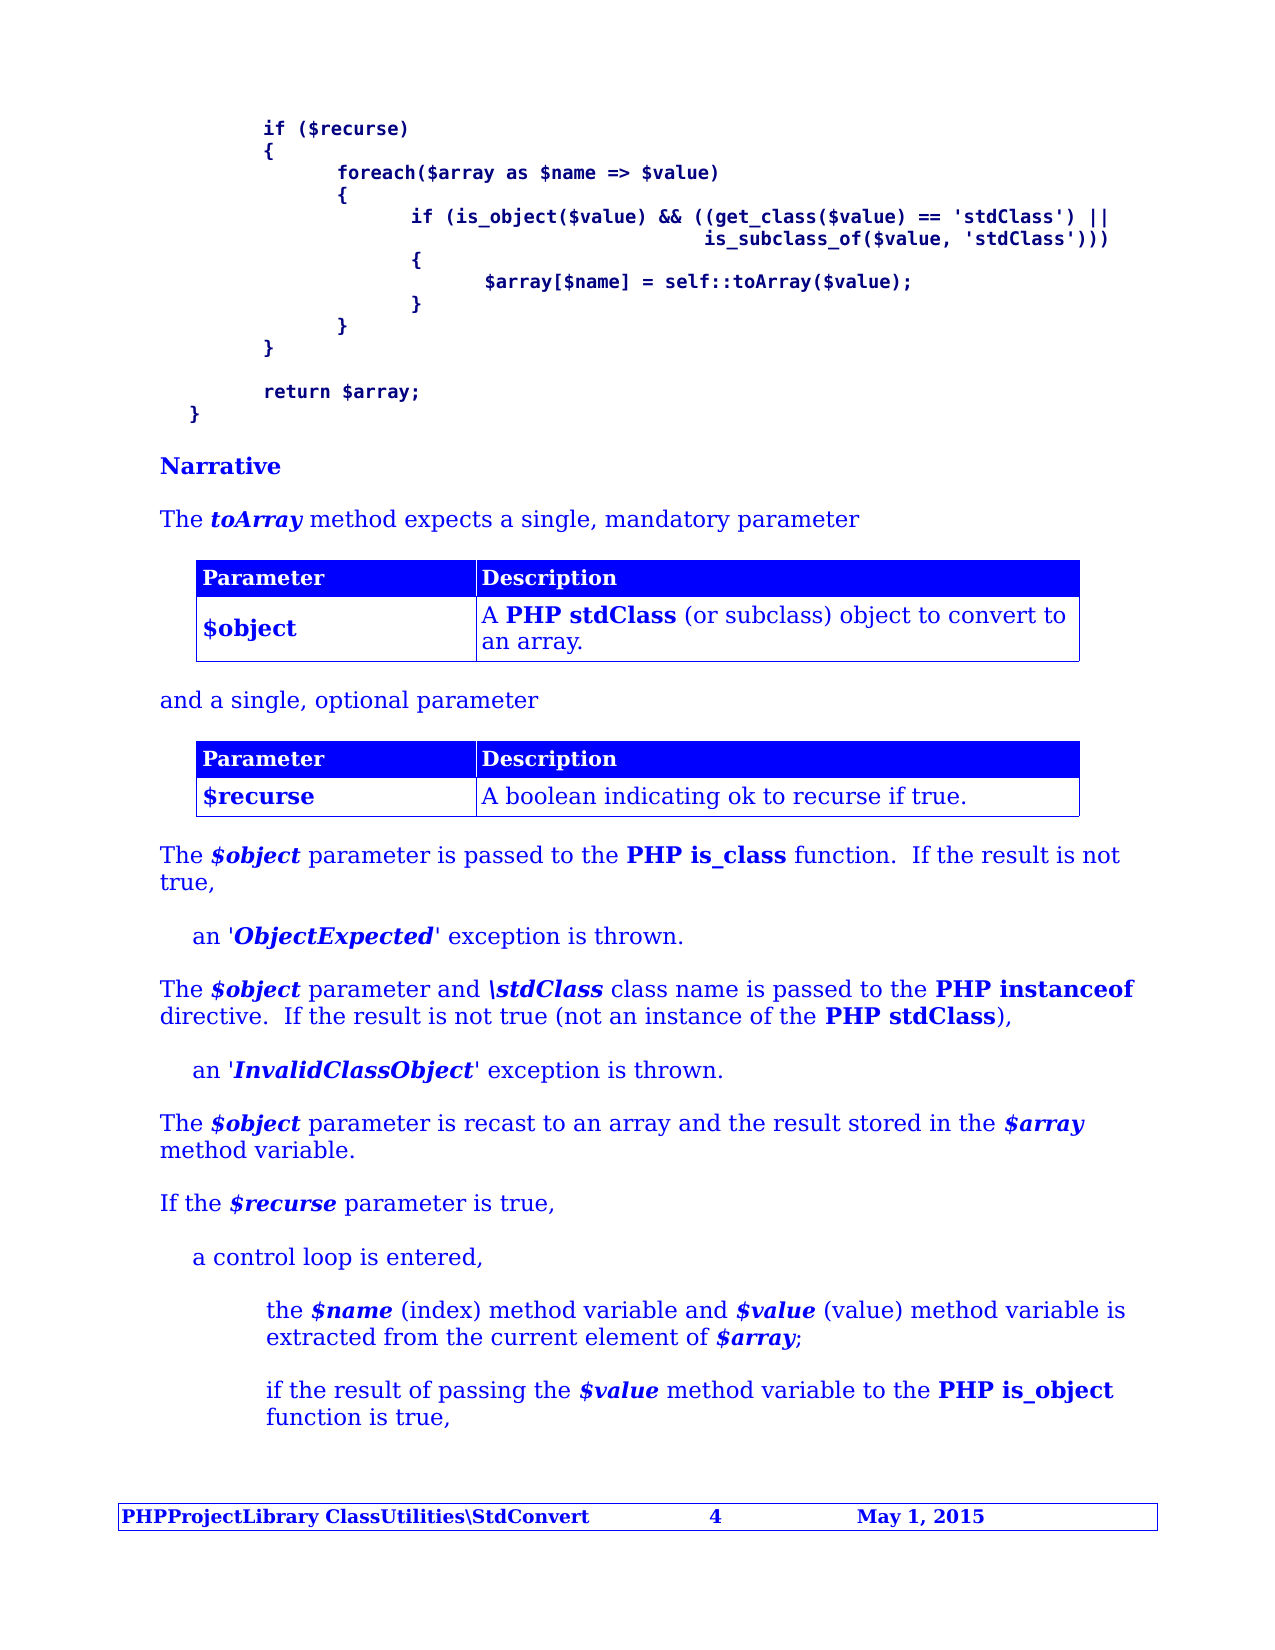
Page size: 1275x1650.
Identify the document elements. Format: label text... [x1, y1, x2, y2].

table_header Description [477, 742, 1079, 777]
table_header Parameter [197, 561, 476, 596]
table_cell A boolean indicating ok to recurse if true. [477, 778, 1079, 816]
text an 'InvalidClassObject' exception is thrown. [192, 1057, 1157, 1084]
text a control loop is entered, [192, 1244, 1157, 1271]
list } [189, 337, 1157, 359]
list { [189, 140, 1157, 162]
text an 'ObjectExpected' exception is thrown. [192, 923, 1157, 949]
list { [189, 249, 1157, 271]
text The $object parameter is passed to the PHP is_class function. If the result is not true, [159, 842, 1157, 896]
list foreach($array as $name => $value) [189, 162, 1157, 184]
text The toArray method expects a single, mandatory parameter [159, 506, 1157, 533]
list return $array; [189, 381, 1157, 402]
table_cell $object [197, 597, 476, 661]
text Narrative [159, 453, 1157, 480]
table_cell A PHP stdClass (or subclass) object to convert to an array. [477, 597, 1079, 661]
list } [189, 293, 1157, 315]
table_header Parameter [197, 742, 476, 777]
list } [189, 315, 1157, 337]
list { [189, 184, 1157, 206]
text The $object parameter is recast to an array and the result stored in the $array method variable. [159, 1111, 1157, 1164]
list } [189, 402, 1157, 424]
list is_subclass_of($value, 'stdClass'))) [189, 227, 1157, 249]
text if the result of passing the $value method variable to the PHP is_object function is true, [266, 1377, 1157, 1431]
list $array[$name] = self::toArray($value); [189, 271, 1157, 293]
table_header Description [477, 561, 1079, 596]
text The $object parameter and \stdClass class name is passed to the PHP instanceof directive. If the result is not true (not an instance of the PHP stdClass), [159, 976, 1157, 1030]
table_cell $recurse [197, 778, 476, 816]
list if (is_object($value) && ((get_class($value) == 'stdClass') || [189, 206, 1157, 227]
list if ($recurse) [189, 118, 1157, 140]
text and a single, optional parameter [159, 688, 1157, 714]
text the $name (index) method variable and $value (value) method variable is extracted from the current element of $array; [266, 1297, 1157, 1351]
text If the $recurse parameter is true, [159, 1191, 1157, 1217]
